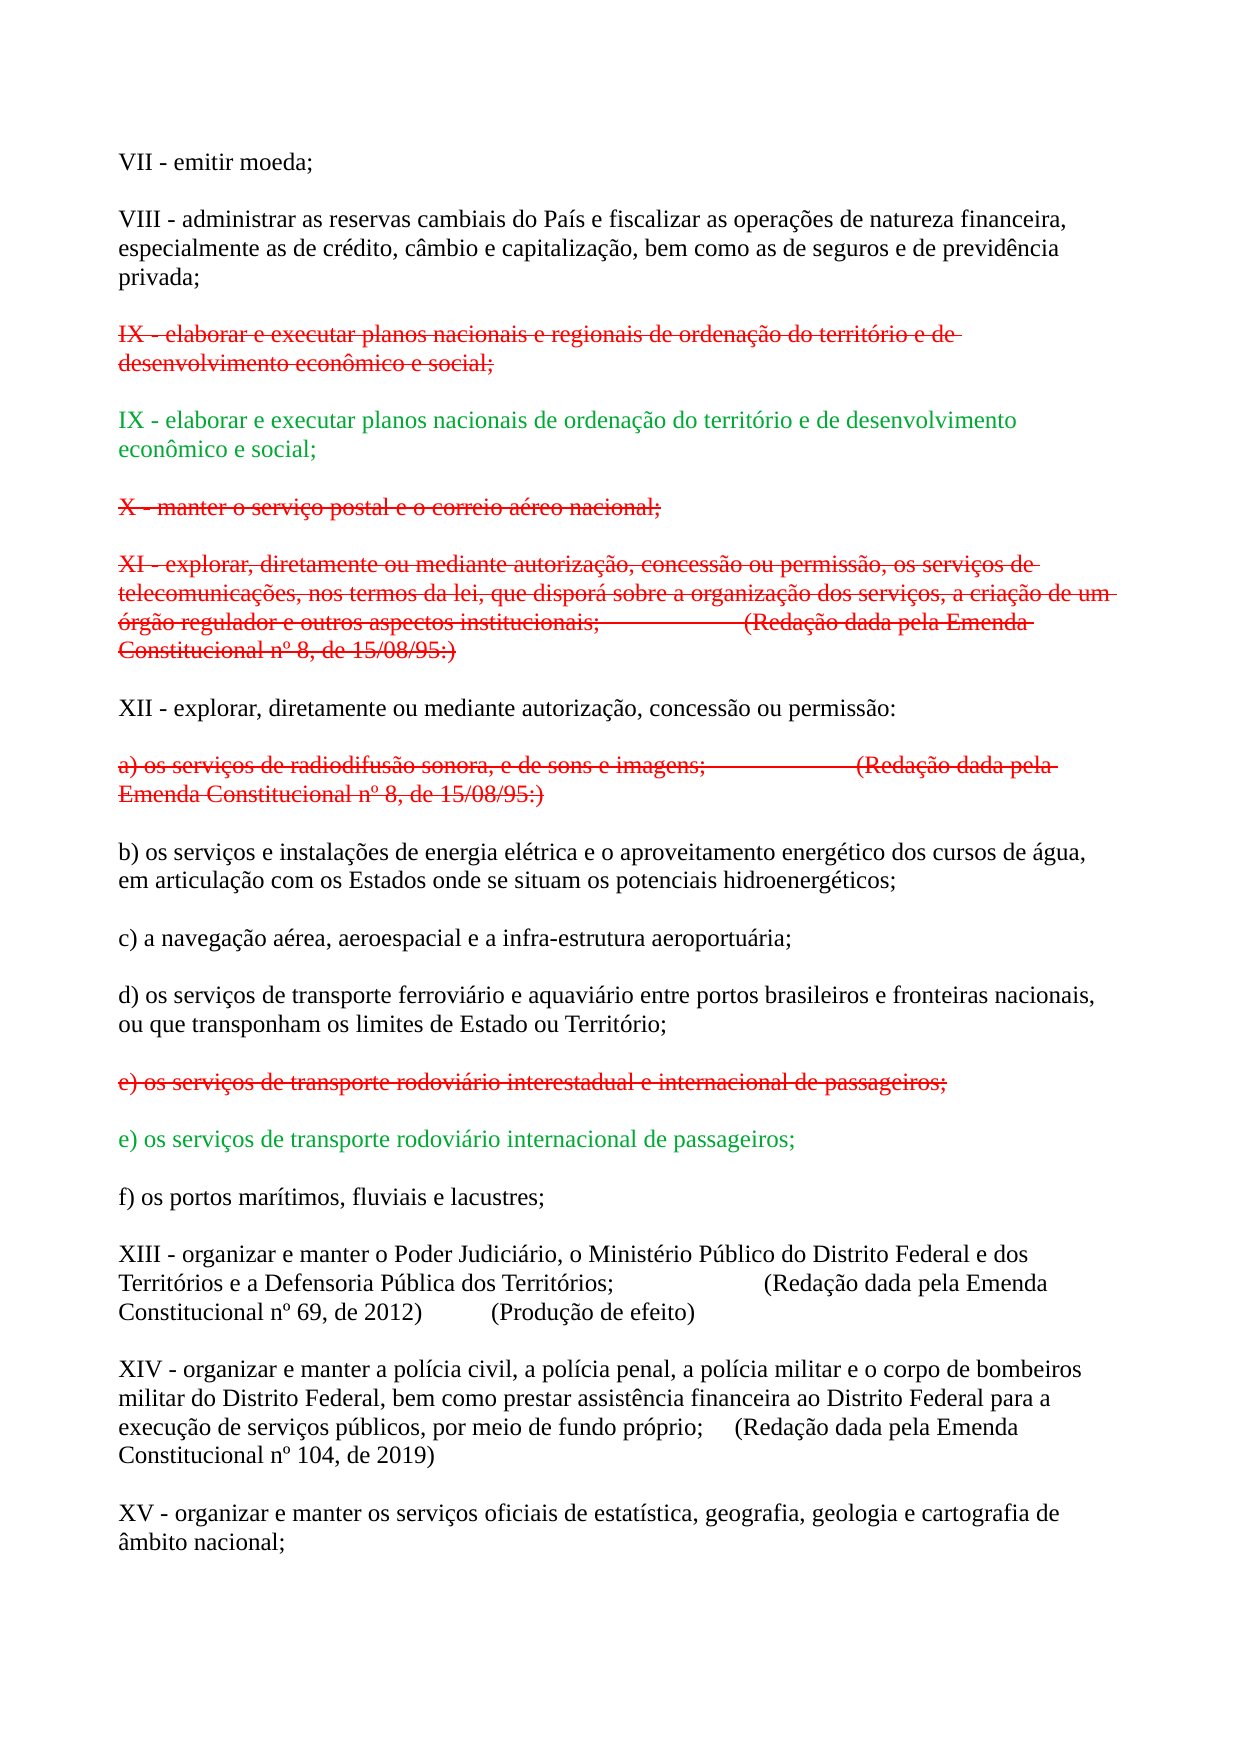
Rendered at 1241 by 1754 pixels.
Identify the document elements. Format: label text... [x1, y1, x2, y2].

text e) os serviços de transporte rodoviário internacional de passageiros; [118, 1124, 1122, 1153]
text XIV - organizar e manter a polícia civil, a polícia penal, a polícia militar e o corpo de bombeiros militar do Distrito Federal, bem como prestar assistência financeira ao Distrito Federal para a execução de serviços públicos, por meio de fundo próprio; (Redação dada pela Emenda Constitucional nº 104, de 2019) [118, 1354, 1122, 1469]
text f) os portos marítimos, fluviais e lacustres; [118, 1182, 1122, 1211]
text XII - explorar, diretamente ou mediante autorização, concessão ou permissão: [118, 693, 1122, 722]
text IX - elaborar e executar planos nacionais e regionais de ordenação do território e de desenvolvimento econômico e social; [118, 319, 1122, 377]
text IX - elaborar e executar planos nacionais de ordenação do território e de desenvolvimento econômico e social; [118, 406, 1122, 463]
text XV - organizar e manter os serviços oficiais de estatística, geografia, geologia e cartografia de âmbito nacional; [118, 1498, 1122, 1556]
text XI - explorar, diretamente ou mediante autorização, concessão ou permissão, os serviços de telecomunicações, nos termos da lei, que disporá sobre a organização dos serviços, a criação de um órgão regulador e outros aspectos institucionais; (Redação dada pela Emenda Constitucional nº 8, de 15/08/95:) [118, 549, 1122, 664]
text c) a navegação aérea, aeroespacial e a infra-estrutura aeroportuária; [118, 923, 1122, 952]
text a) os serviços de radiodifusão sonora, e de sons e imagens; (Redação dada pela Emenda Constitucional nº 8, de 15/08/95:) [118, 751, 1122, 808]
text e) os serviços de transporte rodoviário interestadual e internacional de passageiros; [118, 1067, 1122, 1096]
text VIII - administrar as reservas cambiais do País e fiscalizar as operações de natureza financeira, especialmente as de crédito, câmbio e capitalização, bem como as de seguros e de previdência privada; [118, 204, 1122, 291]
text d) os serviços de transporte ferroviário e aquaviário entre portos brasileiros e fronteiras nacionais, ou que transponham os limites de Estado ou Território; [118, 981, 1122, 1038]
text XIII - organizar e manter o Poder Judiciário, o Ministério Público do Distrito Federal e dos Territórios e a Defensoria Pública dos Territórios; (Redação dada pela Emenda Constitucional nº 69, de 2012) (Produção de efeito) [118, 1239, 1122, 1326]
text X - manter o serviço postal e o correio aéreo nacional; [118, 492, 1122, 521]
text VII - emitir moeda; [118, 147, 1122, 176]
text b) os serviços e instalações de energia elétrica e o aproveitamento energético dos cursos de água, em articulação com os Estados onde se situam os potenciais hidroenergéticos; [118, 837, 1122, 894]
